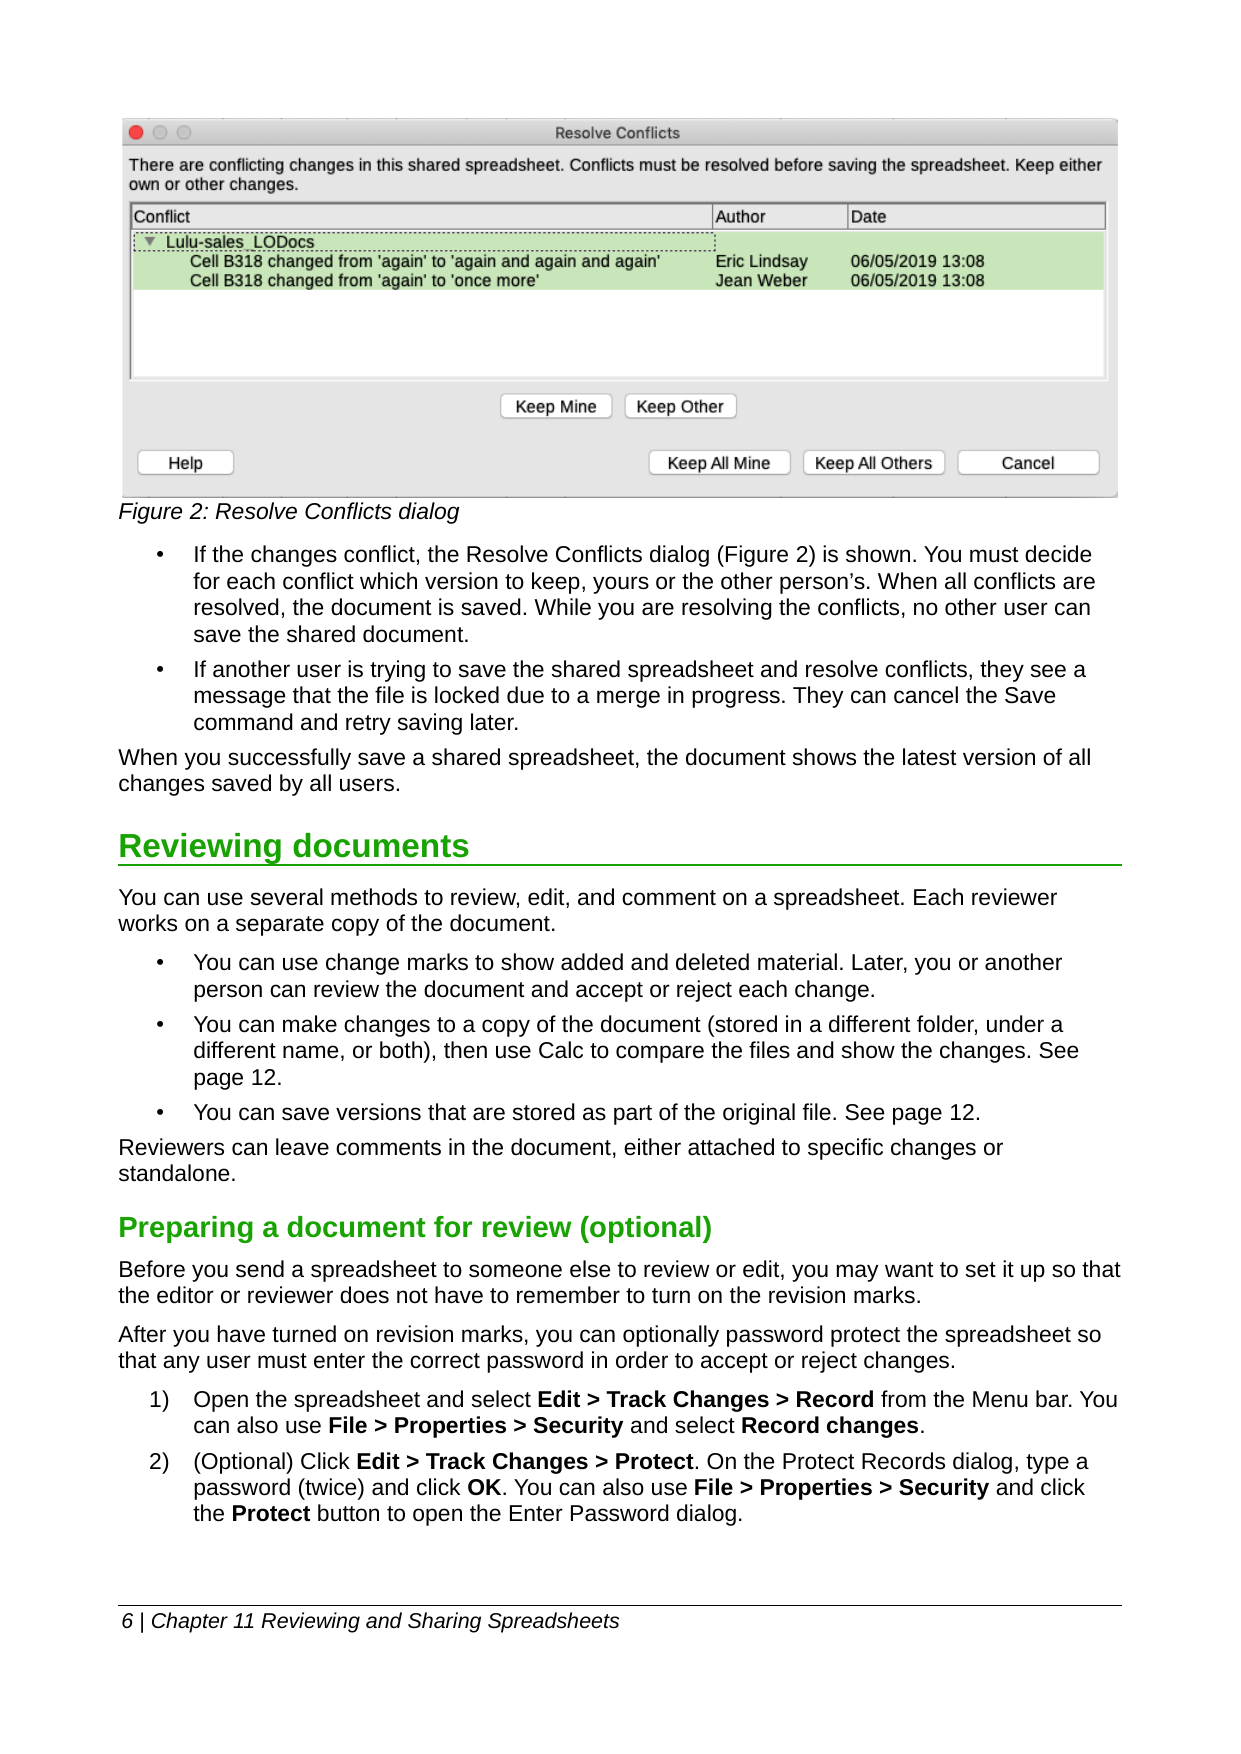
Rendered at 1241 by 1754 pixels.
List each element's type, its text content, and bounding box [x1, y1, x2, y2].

text When you successfully save a shared spreadsheet, the document shows the latest version of all changes saved by all users. [118, 744, 1122, 796]
list (Optional) Click Edit > Track Changes > Protect. On the Protect Records dialog, type a password (twice) and click OK. You can also use File > Properties > Security and click the Protect button to open the Enter Password dialog. [169, 1448, 1122, 1527]
list If another user is trying to save the shared spreadsheet and resolve conflicts, they see a message that the file is locked due to a merge in progress. They can cancel the Save command and retry saving later. [156, 656, 1122, 735]
subtitle Reviewing documents [118, 826, 1122, 864]
list You can make changes to a copy of the document (stored in a different folder, under a different name, or both), then use Calc to compare the files and show the changes. See page 12. [156, 1011, 1122, 1090]
text Figure 2: Resolve Conflicts dialog [118, 118, 1122, 524]
text Reviewers can leave comments in the document, either attached to specific changes or standalone. [118, 1134, 1122, 1187]
list You can save versions that are stored as part of the original file. See page 12. [156, 1099, 1122, 1125]
text Before you send a spreadsheet to someone else to review or edit, you may want to set it up so that the editor or reviewer does not have to remember to turn on the revision marks. [118, 1256, 1122, 1308]
subtitle Preparing a document for review (optional) [118, 1210, 1122, 1244]
picture [122, 118, 1118, 498]
list You can use several methods to review, edit, and comment on a spreadsheet. Each reviewer works on a separate copy of the document. [118, 884, 1122, 937]
text After you have turned on revision marks, you can optionally password protect the spreadsheet so that any user must enter the correct password in order to accept or reject changes. [118, 1321, 1122, 1373]
list If the changes conflict, the Resolve Conflicts dialog (Figure 2) is shown. You must decide for each conflict which version to keep, yours or the other person’s. When all conflicts are resolved, the document is saved. While you are resolving the conflicts, no other user can save the shared document. [156, 541, 1122, 647]
list You can use change marks to show added and deleted material. Later, you or another person can review the document and accept or reject each change. [156, 949, 1122, 1002]
list Open the spreadsheet and select Edit > Track Changes > Record from the Menu bar. You can also use File > Properties > Security and select Record changes. [169, 1386, 1122, 1439]
